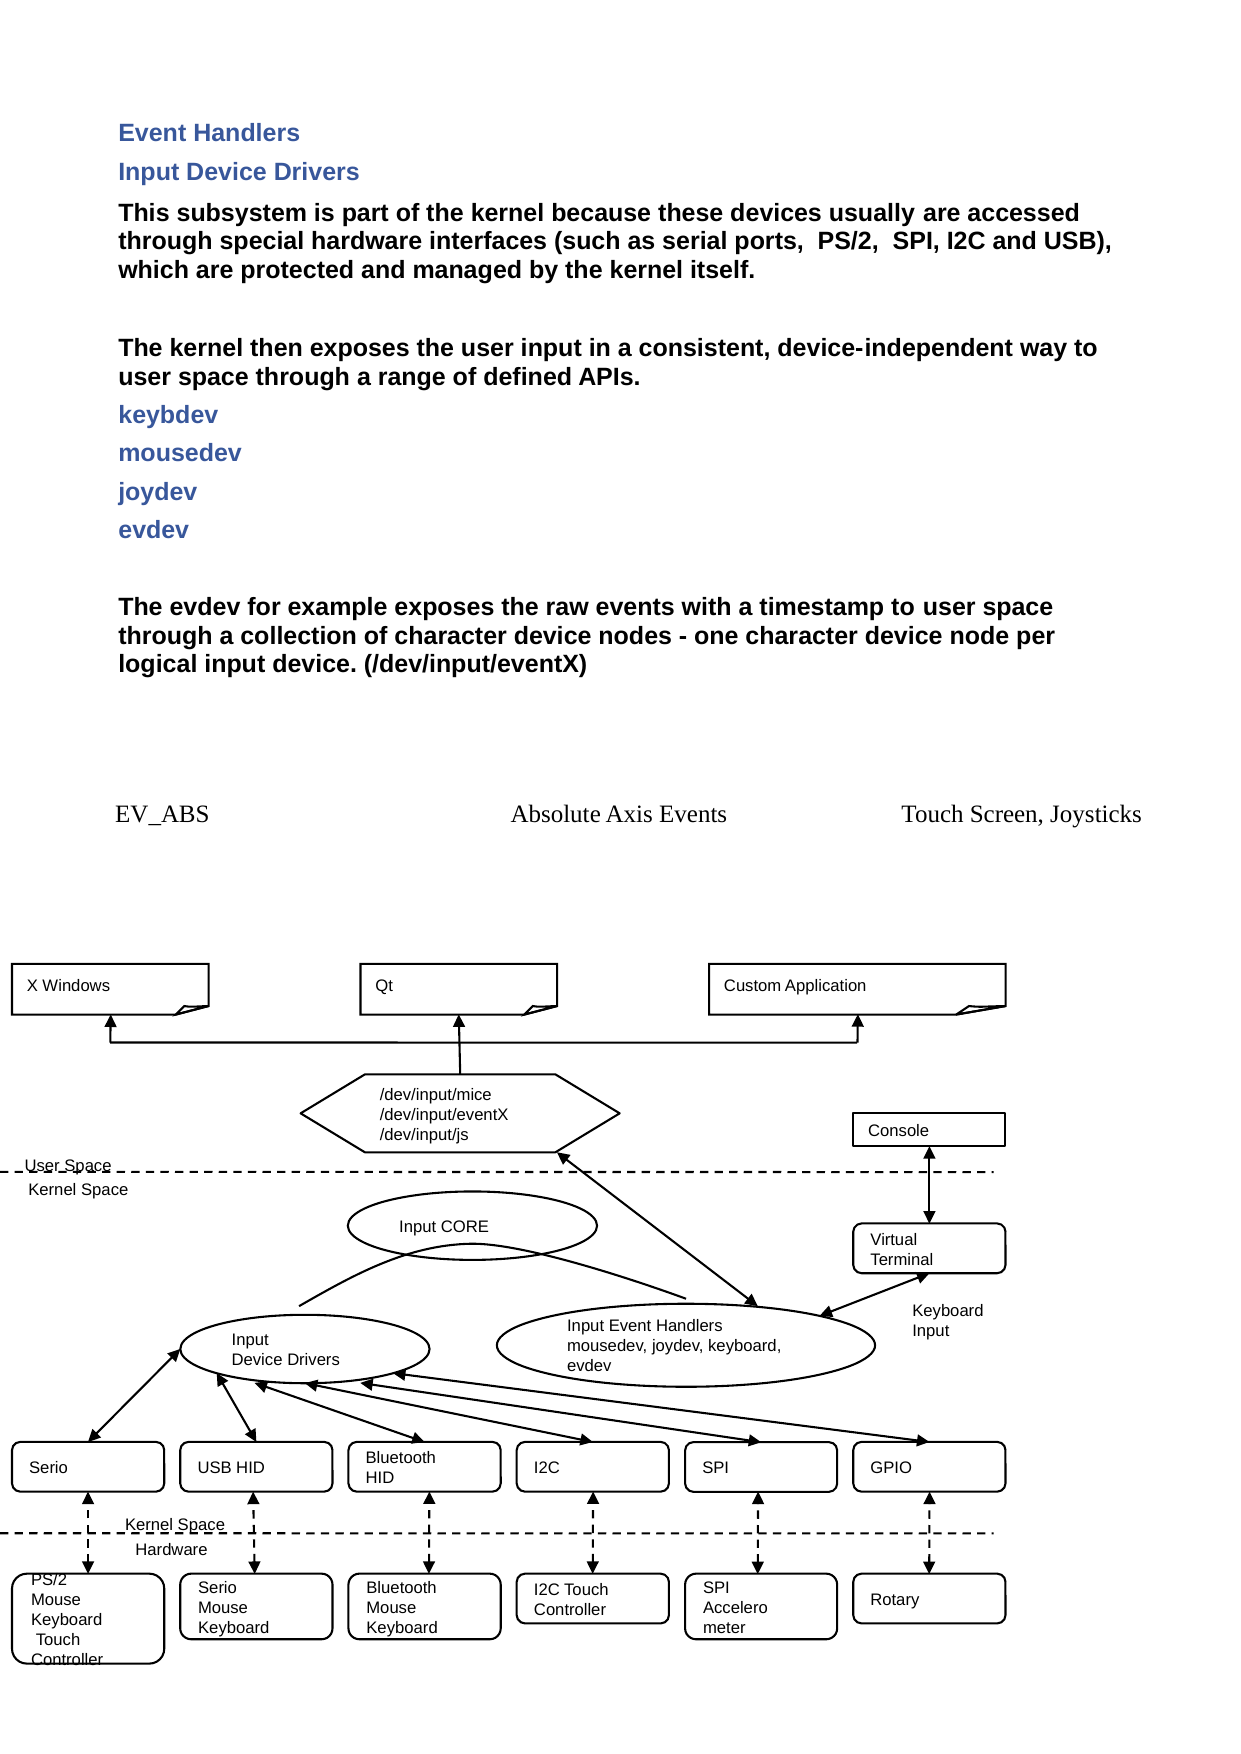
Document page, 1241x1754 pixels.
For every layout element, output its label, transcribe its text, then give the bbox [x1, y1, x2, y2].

table_header EV_ABS [115, 799, 510, 1041]
text mousedev [118, 438, 1122, 467]
table_header Absolute Axis Events [510, 1154, 746, 1328]
table_header EV_ABS [461, 1016, 510, 1041]
table_header EV_ABS [461, 1044, 510, 1073]
text The kernel then exposes the user input in a consistent, device-independent way to user space through a range of defined APIs. [118, 333, 1122, 391]
table_header EV_ABS [499, 1332, 510, 1358]
table_header Touch Screen, Joysticks [901, 799, 1240, 1574]
table_header Absolute Axis Events [711, 965, 901, 1013]
text The evdev for example exposes the raw events with a timestamp to user space through a collection of character device nodes - one character device node per logical input device. (/dev/input/eventX) [118, 592, 1122, 678]
table_header EV_ABS [373, 1375, 510, 1403]
table_header EV_ABS [321, 1381, 510, 1423]
table_header Absolute Axis Events [510, 1305, 873, 1385]
table_header Absolute Axis Events [854, 1114, 901, 1145]
table_header Absolute Axis Events [518, 1443, 667, 1490]
table_header EV_ABS [115, 1443, 163, 1490]
table_header Absolute Axis Events [855, 1225, 901, 1272]
table_header EV_ABS [350, 1193, 510, 1253]
table_header Absolute Axis Events [510, 965, 556, 1013]
table_header EV_ABS [115, 965, 207, 1013]
text evdev [118, 514, 1122, 543]
table_header EV_ABS [182, 1443, 331, 1490]
table_header EV_ABS [362, 965, 510, 1013]
table_header EV_ABS [182, 1316, 428, 1382]
table_header EV_ABS [350, 1443, 499, 1490]
table_header Absolute Axis Events [510, 1016, 901, 1314]
table_header Absolute Axis Events [510, 799, 901, 1041]
table_header EV_ABS [304, 1076, 510, 1151]
table_header Absolute Axis Events [687, 1444, 836, 1490]
text joydev [118, 476, 1122, 505]
table_header Absolute Axis Events [855, 1443, 901, 1490]
table_header Absolute Axis Events [510, 1076, 616, 1151]
table_header EV_ABS [416, 1245, 510, 1258]
table_header EV_ABS [115, 1044, 510, 1412]
text This subsystem is part of the kernel because these devices usually are accessed through special hardware interfaces (such as serial ports, PS/2, SPI, I2C and USB), which are protected and managed by the kernel itself. [118, 197, 1122, 284]
text Input Device Drivers [118, 157, 1122, 186]
table_header Absolute Axis Events [510, 1286, 901, 1437]
text Event Handlers [118, 118, 1122, 147]
table_header Absolute Axis Events [510, 1390, 901, 1574]
table_header EV_ABS [115, 1353, 510, 1574]
table_header Absolute Axis Events [510, 1195, 595, 1252]
text keybdev [118, 400, 1122, 429]
